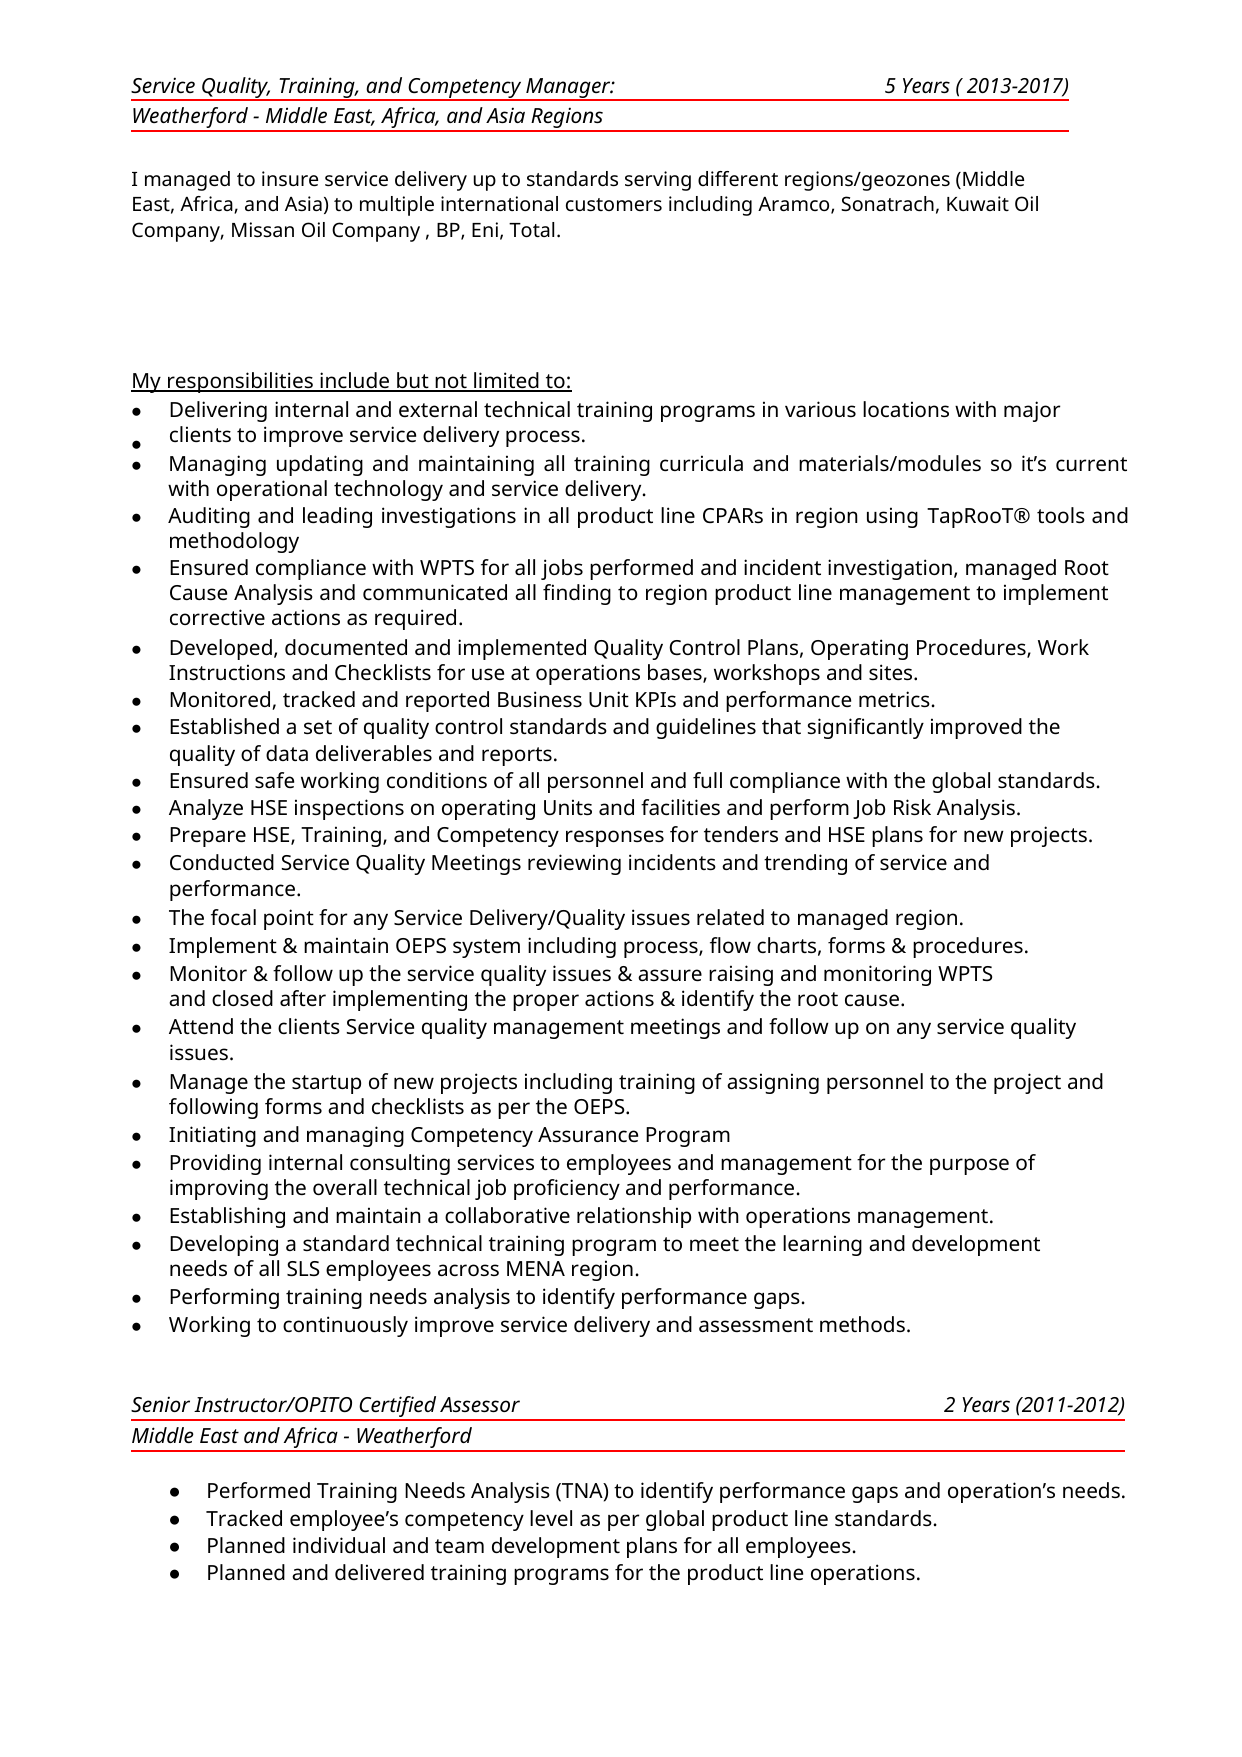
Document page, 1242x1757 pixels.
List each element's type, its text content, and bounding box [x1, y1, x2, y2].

table_header Senior Instructor/OPITO Certified Assessor [131, 1391, 591, 1419]
table_cell Weatherford - Middle East, Africa, and Asia Regions [131, 101, 694, 130]
text My responsibilities include but not limited to: [131, 366, 1129, 394]
list Developed, documented and implemented Quality Control Plans, Operating Procedures, Work Instructions and Checklists for use at operations bases, workshops and sites. [131, 634, 1108, 686]
text I managed to insure service delivery up to standards serving different regions/geozones (Middle East, Africa, and Asia) to multiple international customers including Aramco, Sonatrach, Kuwait Oil Company, Missan Oil Company , BP, Eni, Total. [131, 166, 1075, 243]
list The focal point for any Service Delivery/Quality issues related to managed region. [131, 904, 1129, 931]
list Ensured safe working conditions of all personnel and full compliance with the global standards. [131, 767, 1129, 794]
table_header Service Quality, Training, and Competency Manager: [131, 71, 694, 99]
list Establishing and maintain a collaborative relationship with operations management. [131, 1202, 1129, 1229]
list Performed Training Needs Analysis (TNA) to identify performance gaps and operation’s needs. [168, 1476, 1129, 1505]
list Attend the clients Service quality management meetings and follow up on any service quality issues. [131, 1013, 1129, 1067]
list Delivering internal and external technical training programs in various locations with major clients to improve service delivery process. [131, 397, 1094, 448]
list Prepare HSE, Training, and Competency responses for tenders and HSE plans for new projects. [131, 821, 1129, 848]
list Planned and delivered training programs for the product line operations. [168, 1560, 1129, 1586]
list Established a set of quality control standards and guidelines that significantly improved the quality of data deliverables and reports. [131, 713, 1129, 767]
list Developing a standard technical training program to meet the learning and development needs of all SLS employees across MENA region. [131, 1231, 1054, 1283]
list Working to continuously improve service delivery and assessment methods. [131, 1311, 1129, 1338]
list Providing internal consulting services to employees and management for the purpose of improving the overall technical job proficiency and performance. [131, 1150, 1129, 1202]
list Tracked employee’s competency level as per global product line standards. [168, 1506, 1129, 1532]
list Managing updating and maintaining all training curricula and materials/modules so it’s current with operational technology and service delivery. [131, 451, 1129, 502]
list Implement & maintain OEPS system including process, flow charts, forms & procedures. [131, 932, 1129, 958]
list Performing training needs analysis to identify performance gaps. [131, 1283, 1129, 1310]
list Monitored, tracked and reported Business Unit KPIs and performance metrics. [131, 686, 1129, 713]
list Monitor & follow up the service quality issues & assure raising and monitoring WPTS and closed after implementing the proper actions & identify the root cause. [131, 961, 1025, 1013]
list Auditing and leading investigations in all product line CPARs in region using TapRooT® tools and methodology [131, 502, 1129, 554]
list Ensured compliance with WPTS for all jobs performed and incident investigation, managed Root Cause Analysis and communicated all finding to region product line management to implement corrective actions as required. [131, 554, 1110, 632]
list Initiating and managing Competency Assurance Program [131, 1121, 1129, 1148]
list Conducted Service Quality Meetings reviewing incidents and trending of service and performance. [131, 849, 1129, 903]
list Analyze HSE inspections on operating Units and facilities and perform Job Risk Analysis. [131, 794, 1129, 821]
table_header 2 Years (2011-2012) [591, 1391, 1125, 1419]
table_cell [591, 1421, 1125, 1449]
table_header 5 Years ( 2013-2017) [694, 71, 1069, 99]
list Planned individual and team development plans for all employees. [168, 1533, 1129, 1559]
table_cell [694, 101, 1069, 130]
table_cell Middle East and Africa - Weatherford [131, 1421, 591, 1449]
list Manage the startup of new projects including training of assigning personnel to the project and following forms and checklists as per the OEPS. [131, 1069, 1112, 1121]
